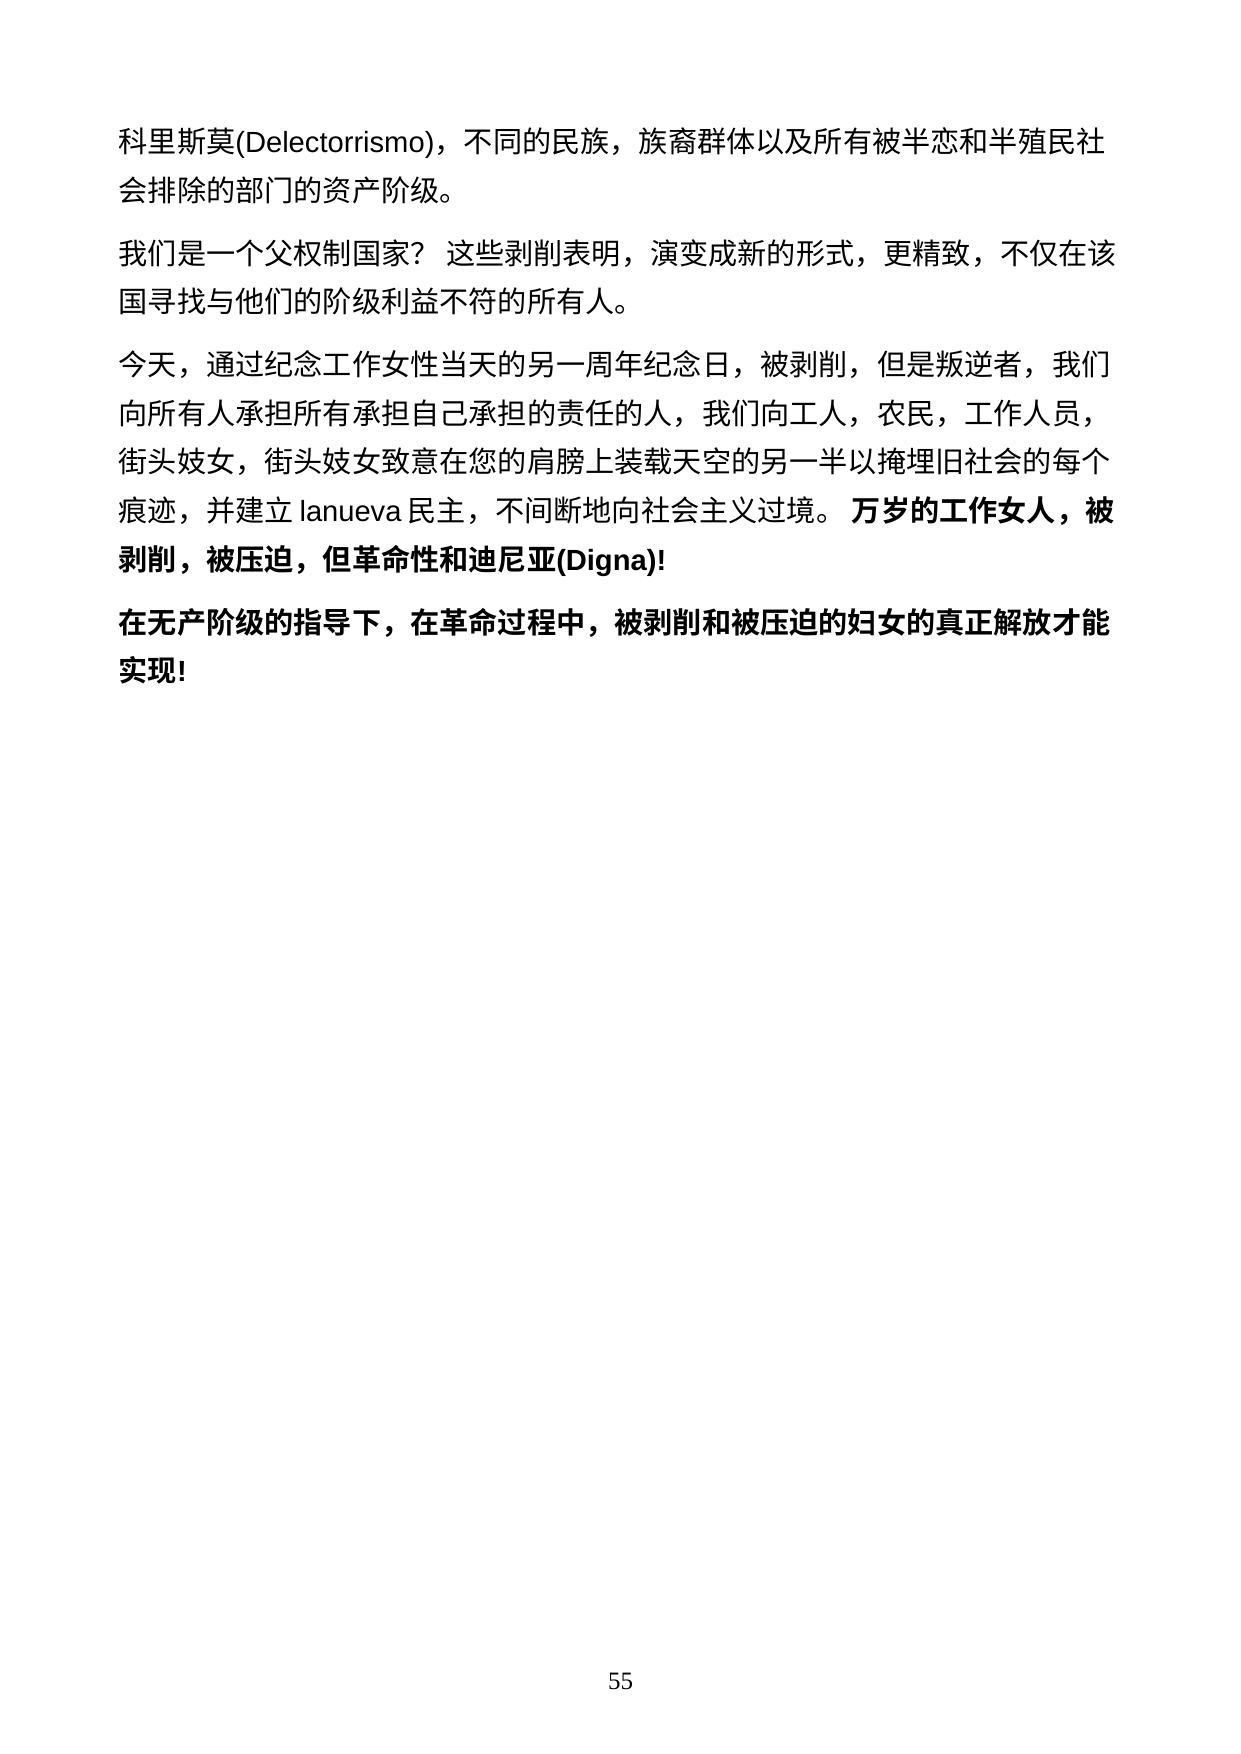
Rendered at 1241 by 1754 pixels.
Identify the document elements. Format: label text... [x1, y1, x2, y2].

text 我们是一个父权制国家？ 这些剥削表明，演变成新的形式，更精致，不仅在该国寻找与他们的阶级利益不符的所有人。 [118, 230, 1122, 321]
text 在无产阶级的指导下，在革命过程中，被剥削和被压迫的妇女的真正解放才能实现! [118, 599, 1122, 690]
text 科里斯莫(Delectorrismo)，不同的民族，族裔群体以及所有被半恋和半殖民社会排除的部门的资产阶级。 [118, 118, 1122, 209]
text 今天，通过纪念工作女性当天的另一周年纪念日，被剥削，但是叛逆者，我们向所有人承担所有承担自己承担的责任的人，我们向工人，农民，工作人员，街头妓女，街头妓女致意在您的肩膀上装载天空的另一半以掩埋旧社会的每个痕迹，并建立lanueva民主，不间断地向社会主义过境。 万岁的工作女人，被剥削，被压迫，但革命性和迪尼亚(Digna)! [118, 342, 1122, 578]
